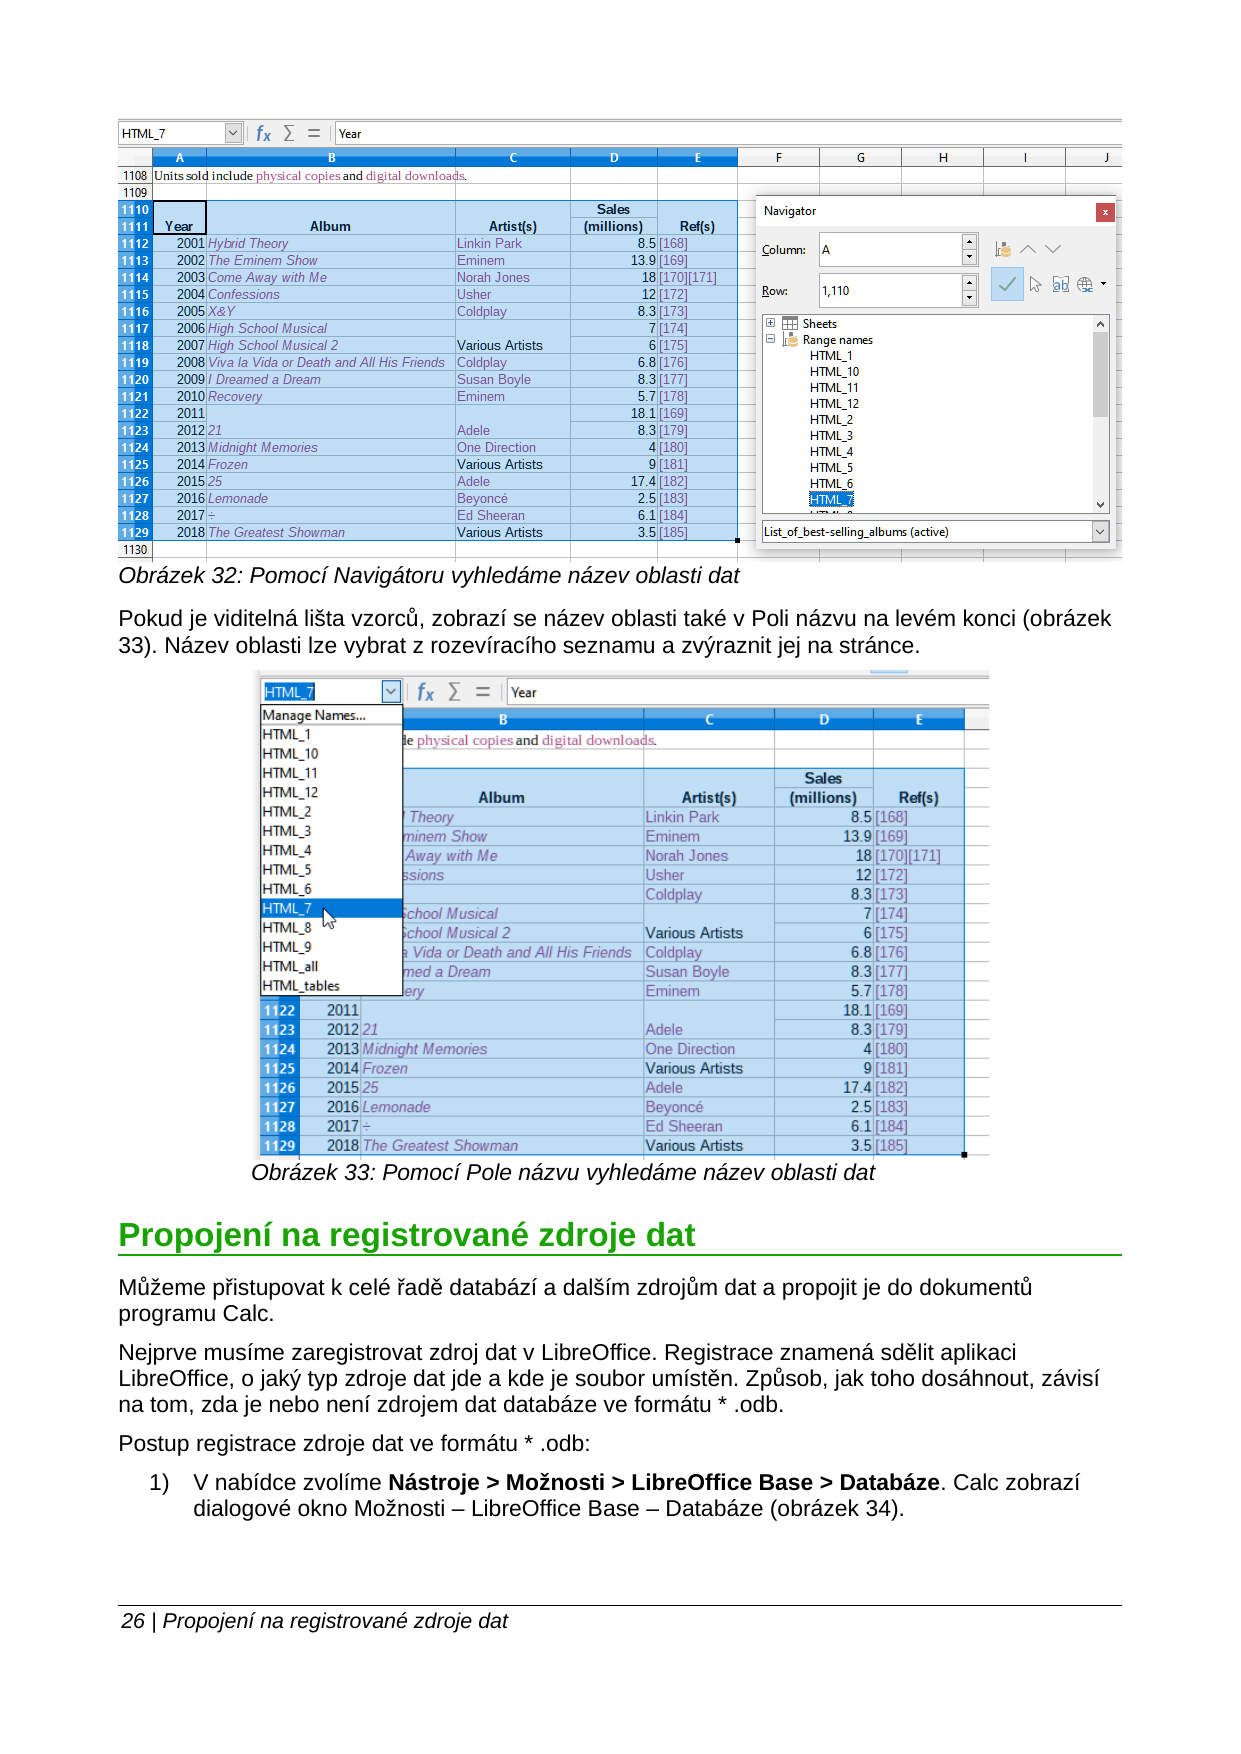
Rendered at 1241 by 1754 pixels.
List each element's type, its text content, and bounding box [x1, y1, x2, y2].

subtitle Propojení na registrované zdroje dat [118, 1215, 1122, 1254]
text Obrázek 33: Pomocí Pole názvu vyhledáme název oblasti dat [251, 1160, 989, 1186]
picture [118, 118, 1123, 562]
text Můžeme přistupovat k celé řadě databází a dalším zdrojům dat a propojit je do dokumentů programu Calc. [118, 1273, 1122, 1326]
picture [250, 670, 990, 1160]
text Obrázek 32: Pomocí Navigátoru vyhledáme název oblasti dat [118, 562, 1122, 588]
text Pokud je viditelná lišta vzorců, zobrazí se název oblasti také v Poli názvu na levém konci (obrázek 33). Název oblasti lze vybrat z rozevíracího seznamu a zvýraznit jej na stránce. [118, 605, 1122, 658]
list Postup registrace zdroje dat ve formátu * .odb: [118, 1430, 1122, 1457]
list V nabídce zvolíme Nástroje > Možnosti > LibreOffice Base > Databáze. Calc zobrazí dialogové okno Možnosti – LibreOffice Base – Databáze (obrázek 34). [169, 1469, 1122, 1522]
text Nejprve musíme zaregistrovat zdroj dat v LibreOffice. Registrace znamená sdělit aplikaci LibreOffice, o jaký typ zdroje dat jde a kde je soubor umístěn. Způsob, jak toho dosáhnout, závisí na tom, zda je nebo není zdrojem dat databáze ve formátu * .odb. [118, 1339, 1122, 1418]
